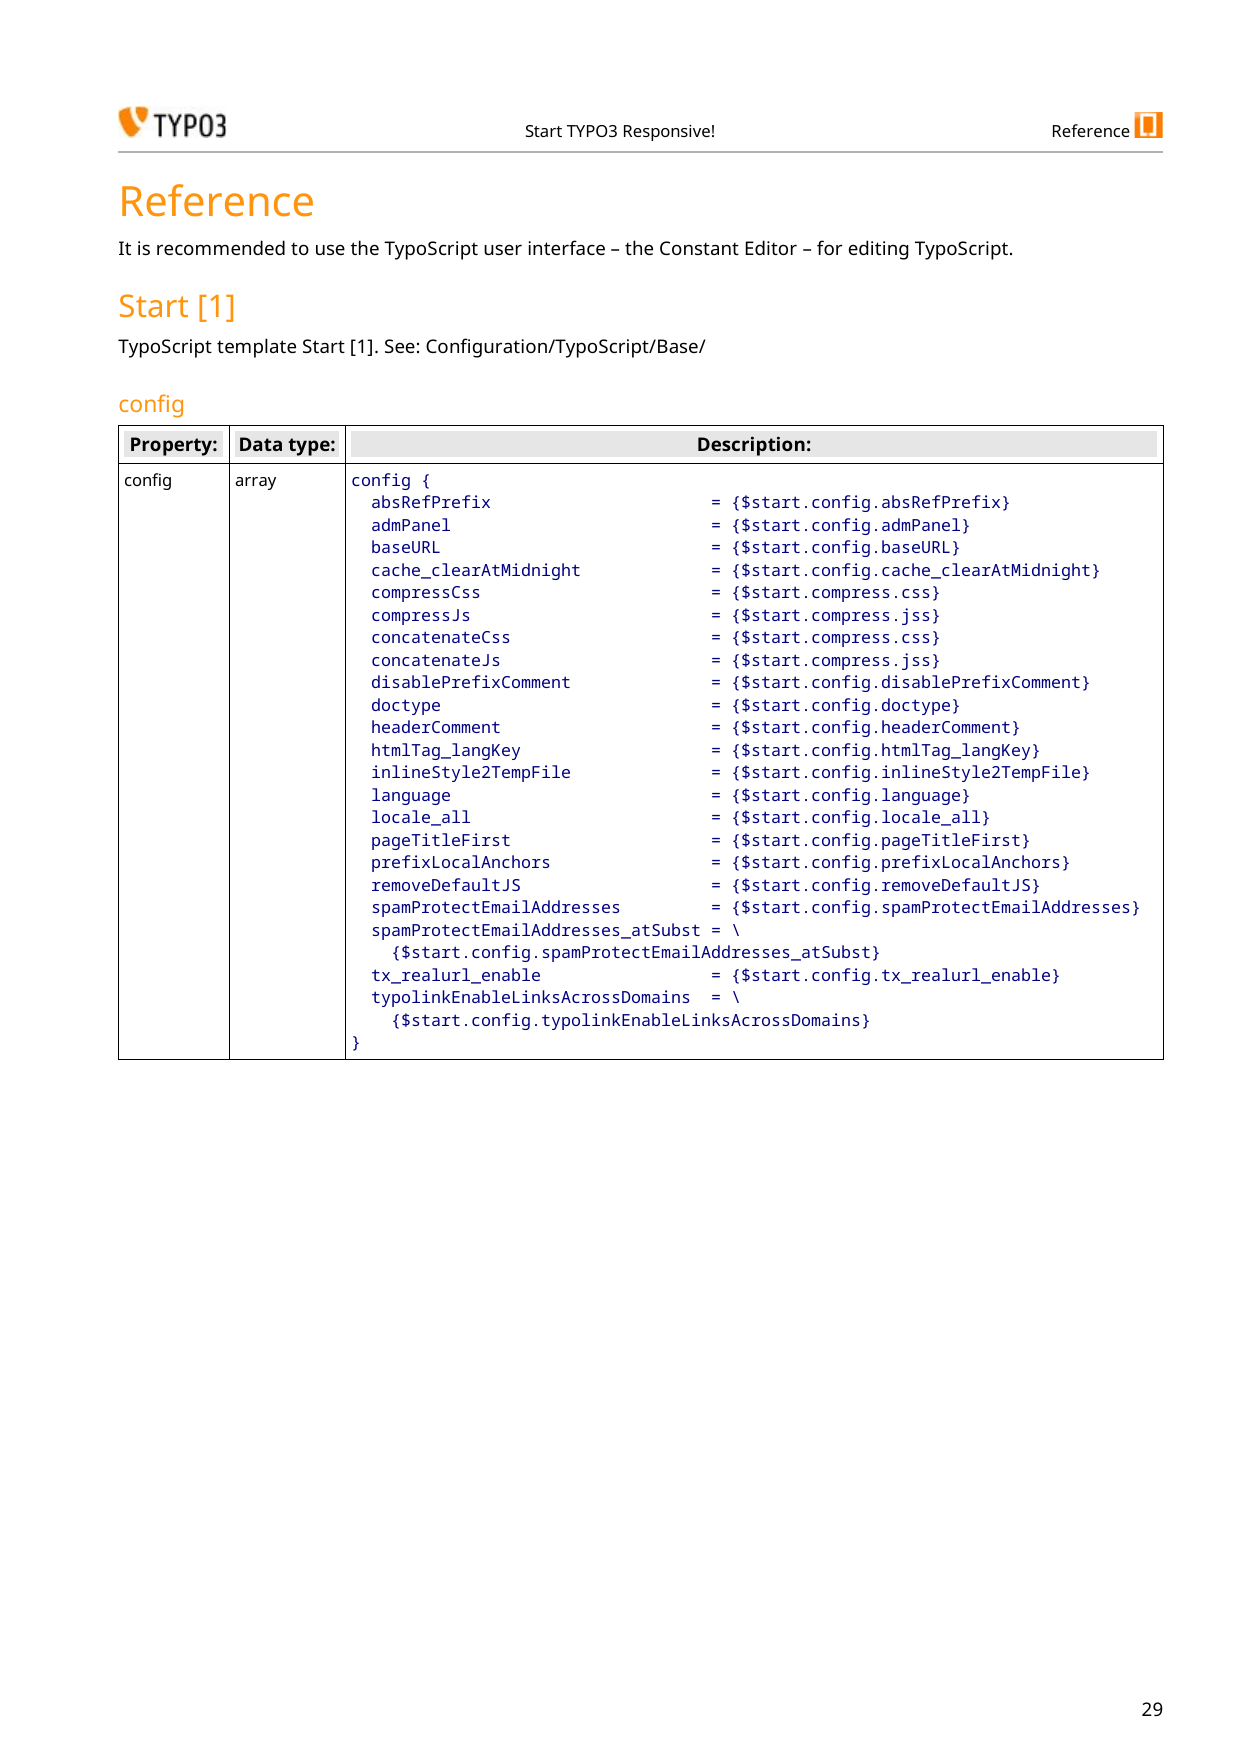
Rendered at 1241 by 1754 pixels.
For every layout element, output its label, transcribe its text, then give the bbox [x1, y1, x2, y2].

table_cell array [230, 464, 345, 1059]
table_cell config [119, 464, 229, 1059]
text It is recommended to use the TypoScript user interface – the Constant Editor – for editing TypoScript. [118, 234, 1163, 261]
subtitle Reference [118, 172, 1163, 229]
table_cell config { absRefPrefix = {$start.config.absRefPrefix} admPanel = {$start.config.admPanel} baseURL = {$start.config.baseURL} cache_clearAtMidnight = {$start.config.cache_clearAtMidnight} compressCss = {$start.compress.css} compressJs = {$start.compress.jss} concatenateCss = {$start.compress.css} concatenateJs = {$start.compress.jss} disablePrefixComment = {$start.config.disablePrefixComment} doctype = {$start.config.doctype} headerComment = {$start.config.headerComment} htmlTag_langKey = {$start.config.htmlTag_langKey} inlineStyle2TempFile = {$start.config.inlineStyle2TempFile} language = {$start.config.language} locale_all = {$start.config.locale_all} pageTitleFirst = {$start.config.pageTitleFirst} prefixLocalAnchors = {$start.config.prefixLocalAnchors} removeDefaultJS = {$start.config.removeDefaultJS} spamProtectEmailAddresses = {$start.config.spamProtectEmailAddresses} spamProtectEmailAddresses_atSubst = \ {$start.config.spamProtectEmailAddresses_atSubst} tx_realurl_enable = {$start.config.tx_realurl_enable} typolinkEnableLinksAcrossDomains = \ {$start.config.typolinkEnableLinksAcrossDomains} } [346, 464, 1163, 1059]
subtitle Start [1] [118, 284, 1163, 327]
picture [1134, 112, 1163, 138]
table_header Property: [119, 426, 229, 463]
subtitle config [118, 388, 1163, 419]
table_header Description: [346, 426, 1163, 463]
picture [118, 106, 227, 138]
table_header Data type: [230, 426, 345, 463]
text TypoScript template Start [1]. See: Configuration/TypoScript/Base/ [118, 333, 1163, 359]
